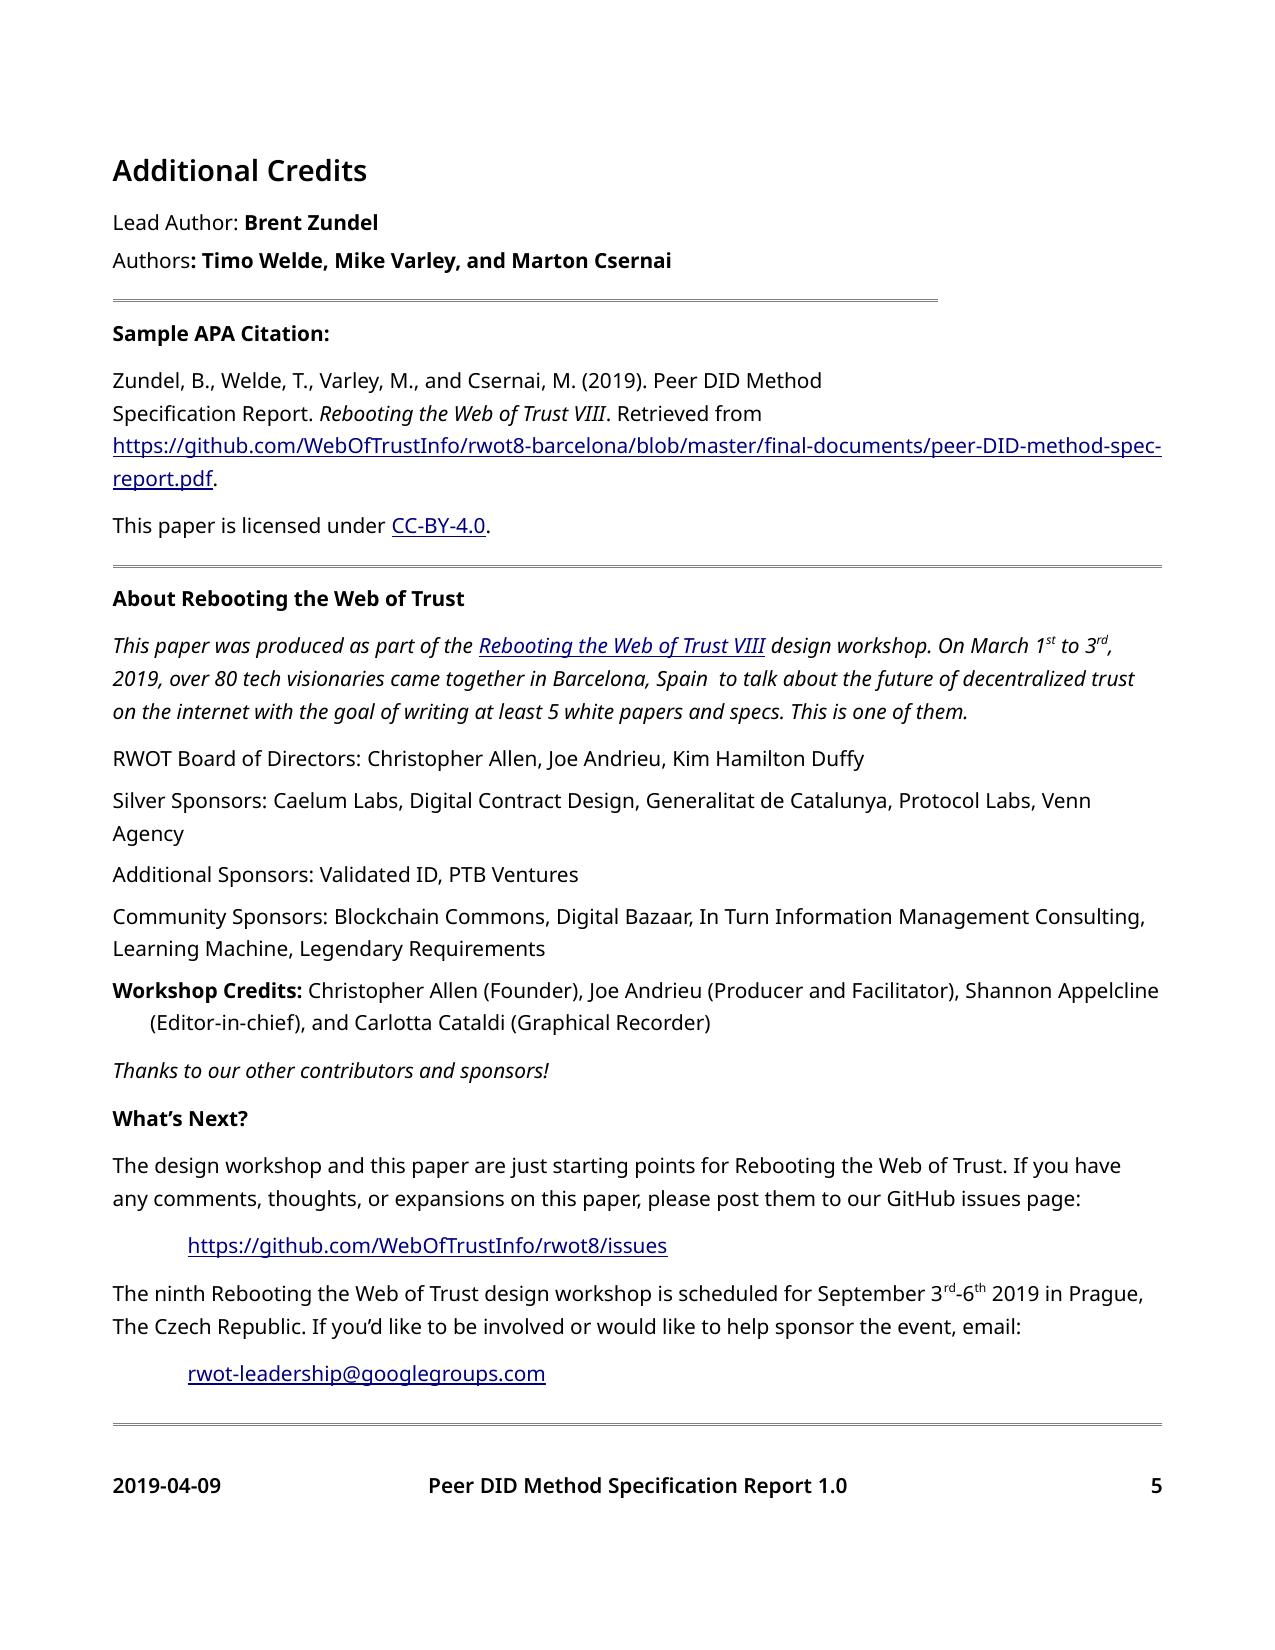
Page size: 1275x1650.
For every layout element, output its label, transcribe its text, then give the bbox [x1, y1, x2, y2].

subtitle What’s Next? [112, 1104, 1162, 1132]
subtitle About Rebooting the Web of Trust [112, 584, 1162, 612]
text RWOT Board of Directors: Christopher Allen, Joe Andrieu, Kim Hamilton Duffy [112, 744, 1162, 773]
text Lead Author: Brent Zundel [112, 208, 938, 236]
text Workshop Credits: Christopher Allen (Founder), Joe Andrieu (Producer and Facilitator), Shannon Appelcline (Editor-in-chief), and Carlotta Cataldi (Graphical Recorder) [112, 976, 1162, 1037]
text This paper was produced as part of the Rebooting the Web of Trust VIII design workshop. On March 1st to 3rd, 2019, over 80 tech visionaries came together in Barcelona, Spain to talk about the future of decentralized trust on the internet with the goal of writing at least 5 white papers and specs. This is one of them. [112, 632, 1162, 725]
text The design workshop and this paper are just starting points for Rebooting the Web of Trust. If you have any comments, thoughts, or expansions on this paper, please post them to our GitHub issues page: [112, 1151, 1162, 1212]
text Authors: Timo Welde, Mike Varley, and Marton Csernai [112, 246, 938, 275]
text This paper is licensed under CC-BY-4.0. [112, 512, 1162, 540]
text Sample APA Citation: [112, 319, 938, 347]
text report.pdf. [112, 457, 1162, 492]
text Additional Credits [112, 150, 1162, 190]
text Additional Sponsors: Validated ID, PTB Ventures [112, 860, 1162, 889]
text rwot-leadership@googlegroups.com [112, 1359, 1162, 1388]
text Thanks to our other contributors and sponsors! [112, 1056, 1162, 1084]
text https://github.com/WebOfTrustInfo/rwot8/issues [112, 1232, 1162, 1260]
text Silver Sponsors: Caelum Labs, Digital Contract Design, Generalitat de Catalunya, Protocol Labs, Venn Agency [112, 786, 1162, 847]
text The ninth Rebooting the Web of Trust design workshop is scheduled for September 3rd-6th 2019 in Prague, The Czech Republic. If you’d like to be involved or would like to help sponsor the event, email: [112, 1279, 1162, 1340]
text Community Sponsors: Blockchain Commons, Digital Bazaar, In Turn Information Management Consulting, Learning Machine, Legendary Requirements [112, 902, 1162, 963]
text Zundel, B., Welde, T., Varley, M., and Csernai, M. (2019). Peer DID Method Specification Report. Rebooting the Web of Trust VIII. Retrieved from https://github.com/WebOfTrustInfo/rwot8-barcelona/blob/master/final-documents/peer-DID-method-spec- [112, 366, 1162, 456]
